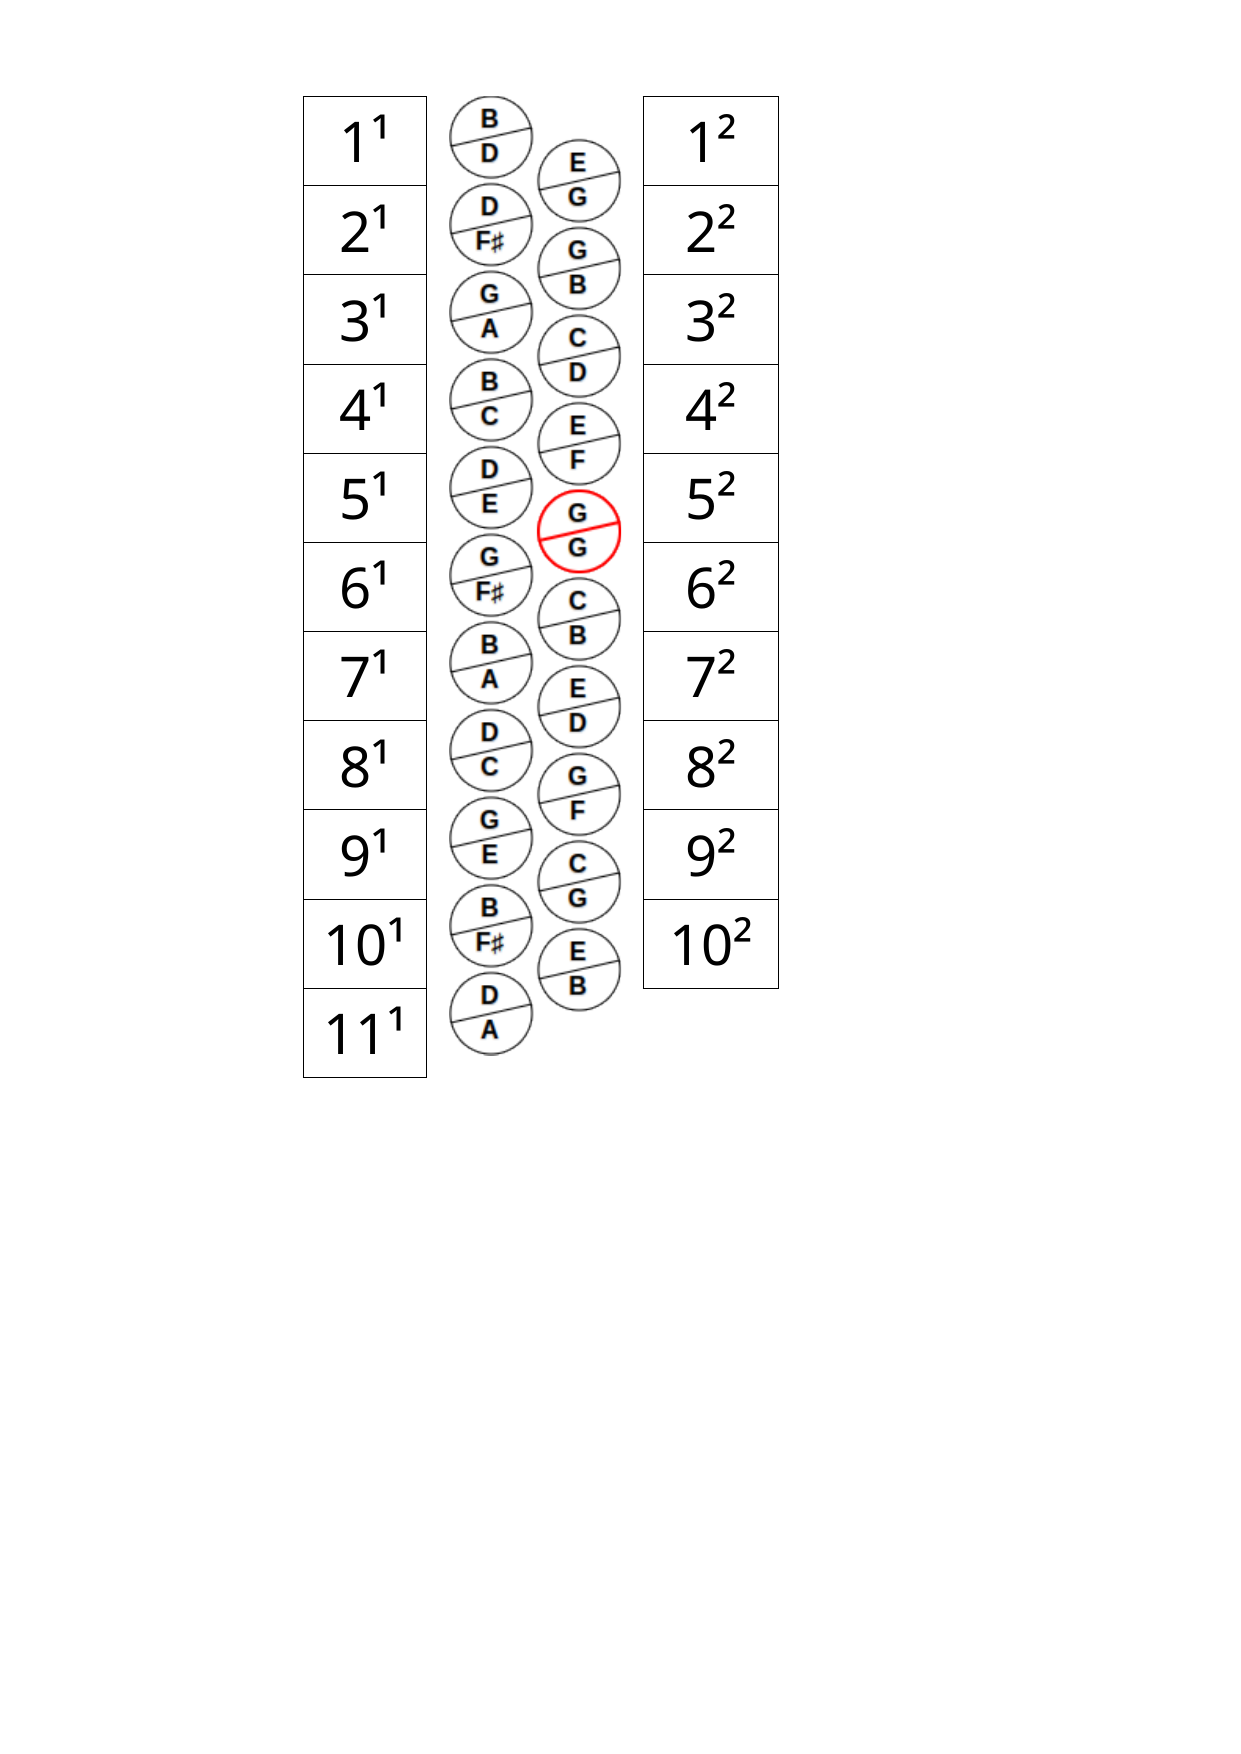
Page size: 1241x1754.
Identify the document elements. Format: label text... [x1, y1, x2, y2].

table_cell 6² [644, 543, 778, 631]
table_cell 11¹ [304, 989, 426, 1077]
table_cell 9¹ [304, 810, 426, 898]
table_cell 9² [644, 810, 778, 898]
table_cell 5¹ [304, 454, 426, 542]
table_cell 6¹ [304, 543, 426, 631]
table_cell 10² [644, 900, 778, 988]
table_cell 2¹ [304, 186, 426, 274]
picture [449, 96, 622, 1056]
table_cell 8² [644, 721, 778, 809]
table_cell 2² [644, 186, 778, 274]
table_cell 3¹ [304, 275, 426, 363]
table_cell 4² [644, 365, 778, 453]
table_header 1² [644, 97, 778, 185]
table_cell 7¹ [304, 632, 426, 720]
table_header [638, 90, 1001, 1092]
table_header [433, 90, 637, 1092]
table_header [244, 90, 433, 1092]
table_cell 7² [644, 632, 778, 720]
table_cell 4¹ [304, 365, 426, 453]
table_header 1¹ [304, 97, 426, 185]
table_cell 10¹ [304, 900, 426, 988]
table_cell 5² [644, 454, 778, 542]
table_cell 8¹ [304, 721, 426, 809]
table_cell 3² [644, 275, 778, 363]
